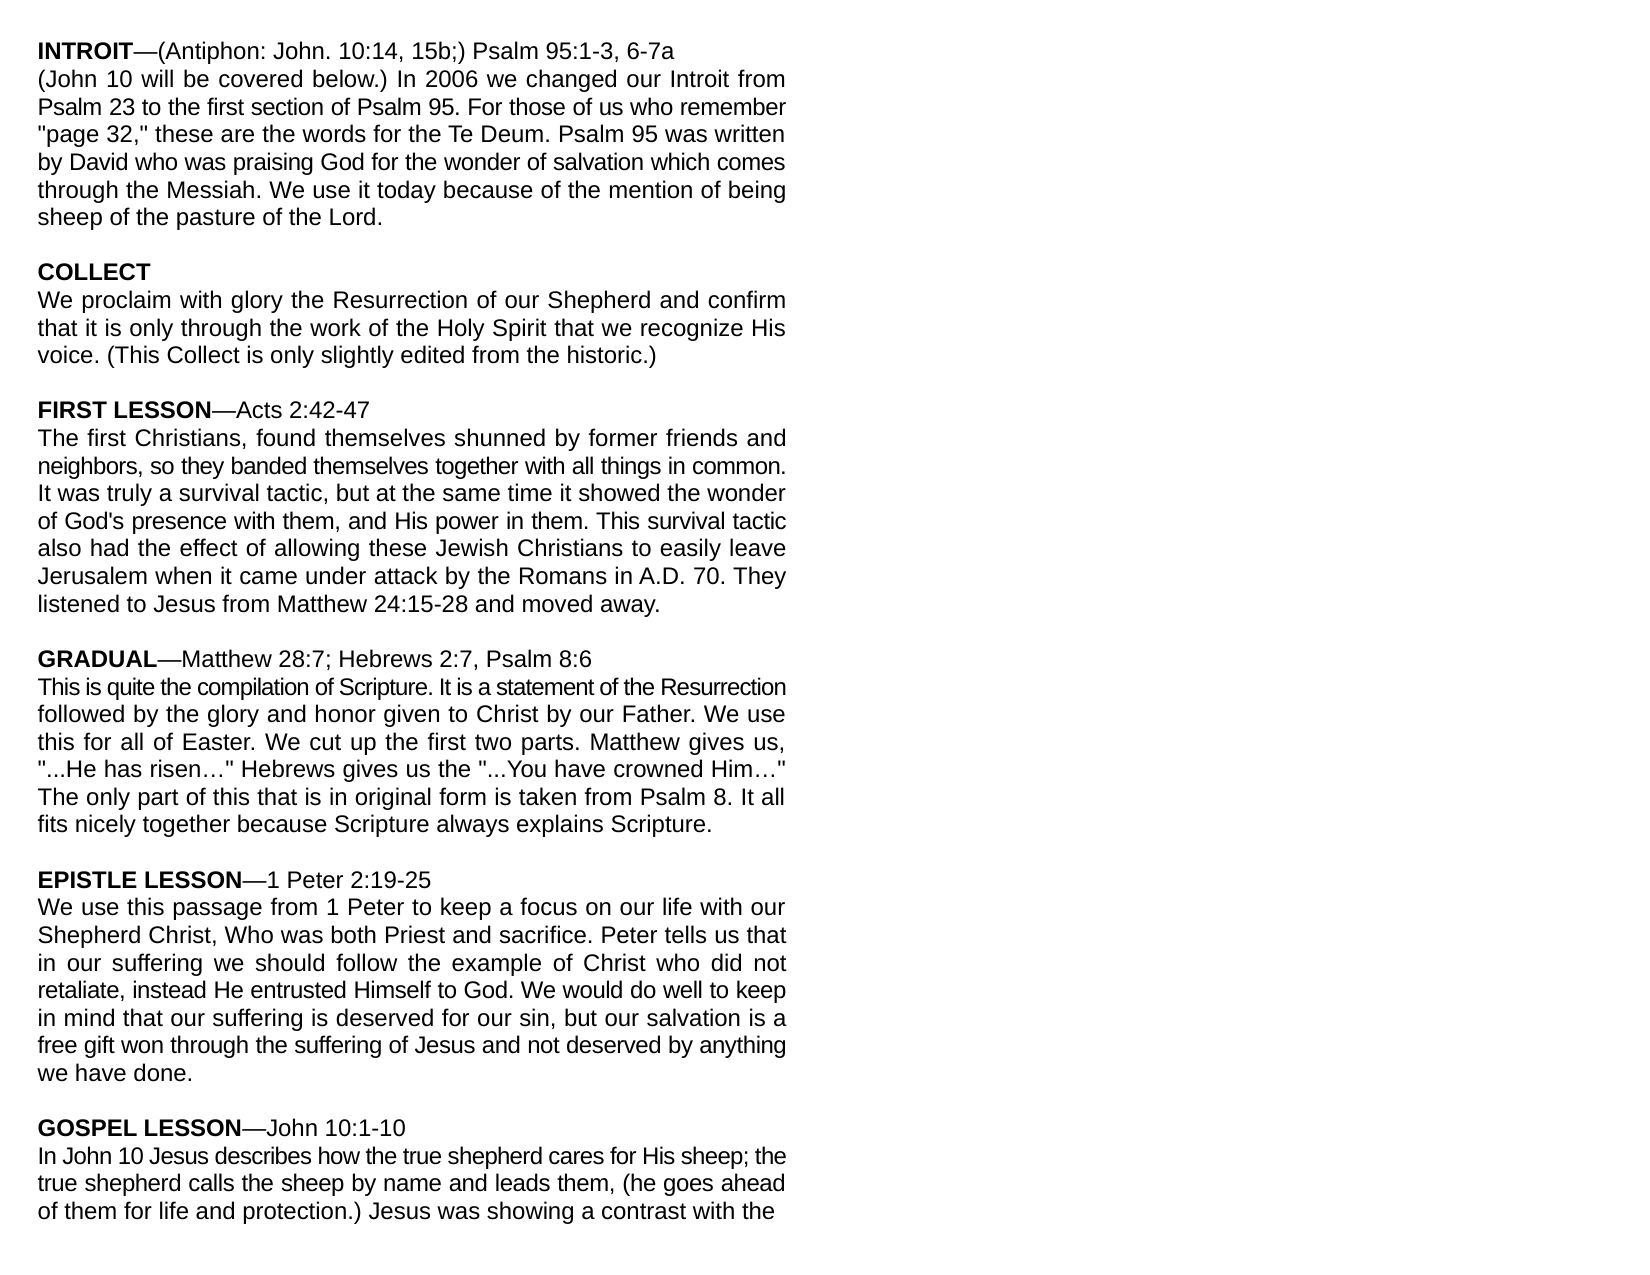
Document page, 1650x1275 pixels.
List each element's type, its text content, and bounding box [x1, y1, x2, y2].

text GOSPEL LESSON—John 10:1-10 [37, 1114, 787, 1142]
text INTROIT—(Antiphon: John. 10:14, 15b;) Psalm 95:1-3, 6-7a [37, 37, 787, 65]
text (John 10 will be covered below.) In 2006 we changed our Introit from Psalm 23 to the first section of Psalm 95. For those of us who remember "page 32," these are the words for the Te Deum. Psalm 95 was written by David who was praising God for the wonder of salvation which comes through the Messiah. We use it today because of the mention of being sheep of the pasture of the Lord. [37, 65, 787, 231]
text We use this passage from 1 Peter to keep a focus on our life with our Shepherd Christ, Who was both Priest and sacrifice. Peter tells us that in our suffering we should follow the example of Christ who did not retaliate, instead He entrusted Himself to God. We would do well to keep in mind that our suffering is deserved for our sin, but our salvation is a free gift won through the suffering of Jesus and not deserved by anything we have done. [37, 893, 787, 1086]
text GRADUAL—Matthew 28:7; Hebrews 2:7, Psalm 8:6 [37, 645, 787, 672]
text FIRST LESSON—Acts 2:42-47 [37, 396, 787, 424]
text The first Christians, found themselves shunned by former friends and neighbors, so they banded themselves together with all things in common. It was truly a survival tactic, but at the same time it showed the wonder of God's presence with them, and His power in them. This survival tactic also had the effect of allowing these Jewish Christians to easily leave Jerusalem when it came under attack by the Romans in A.D. 70. They listened to Jesus from Matthew 24:15-28 and moved away. [37, 424, 787, 617]
text In John 10 Jesus describes how the true shepherd cares for His sheep; the true shepherd calls the sheep by name and leads them, (he goes ahead of them for life and protection.) Jesus was showing a contrast with the [37, 1142, 787, 1224]
text EPISTLE LESSON—1 Peter 2:19-25 [37, 866, 787, 893]
text This is quite the compilation of Scripture. It is a statement of the Resurrection followed by the glory and honor given to Christ by our Father. We use this for all of Easter. We cut up the first two parts. Matthew gives us, "...He has risen…" Hebrews gives us the "...You have crowned Him…" The only part of this that is in original form is taken from Psalm 8. It all fits nicely together because Scripture always explains Scripture. [37, 672, 787, 838]
text COLLECT [37, 258, 787, 286]
text We proclaim with glory the Resurrection of our Shepherd and confirm that it is only through the work of the Holy Spirit that we recognize His voice. (This Collect is only slightly edited from the historic.) [37, 286, 787, 369]
